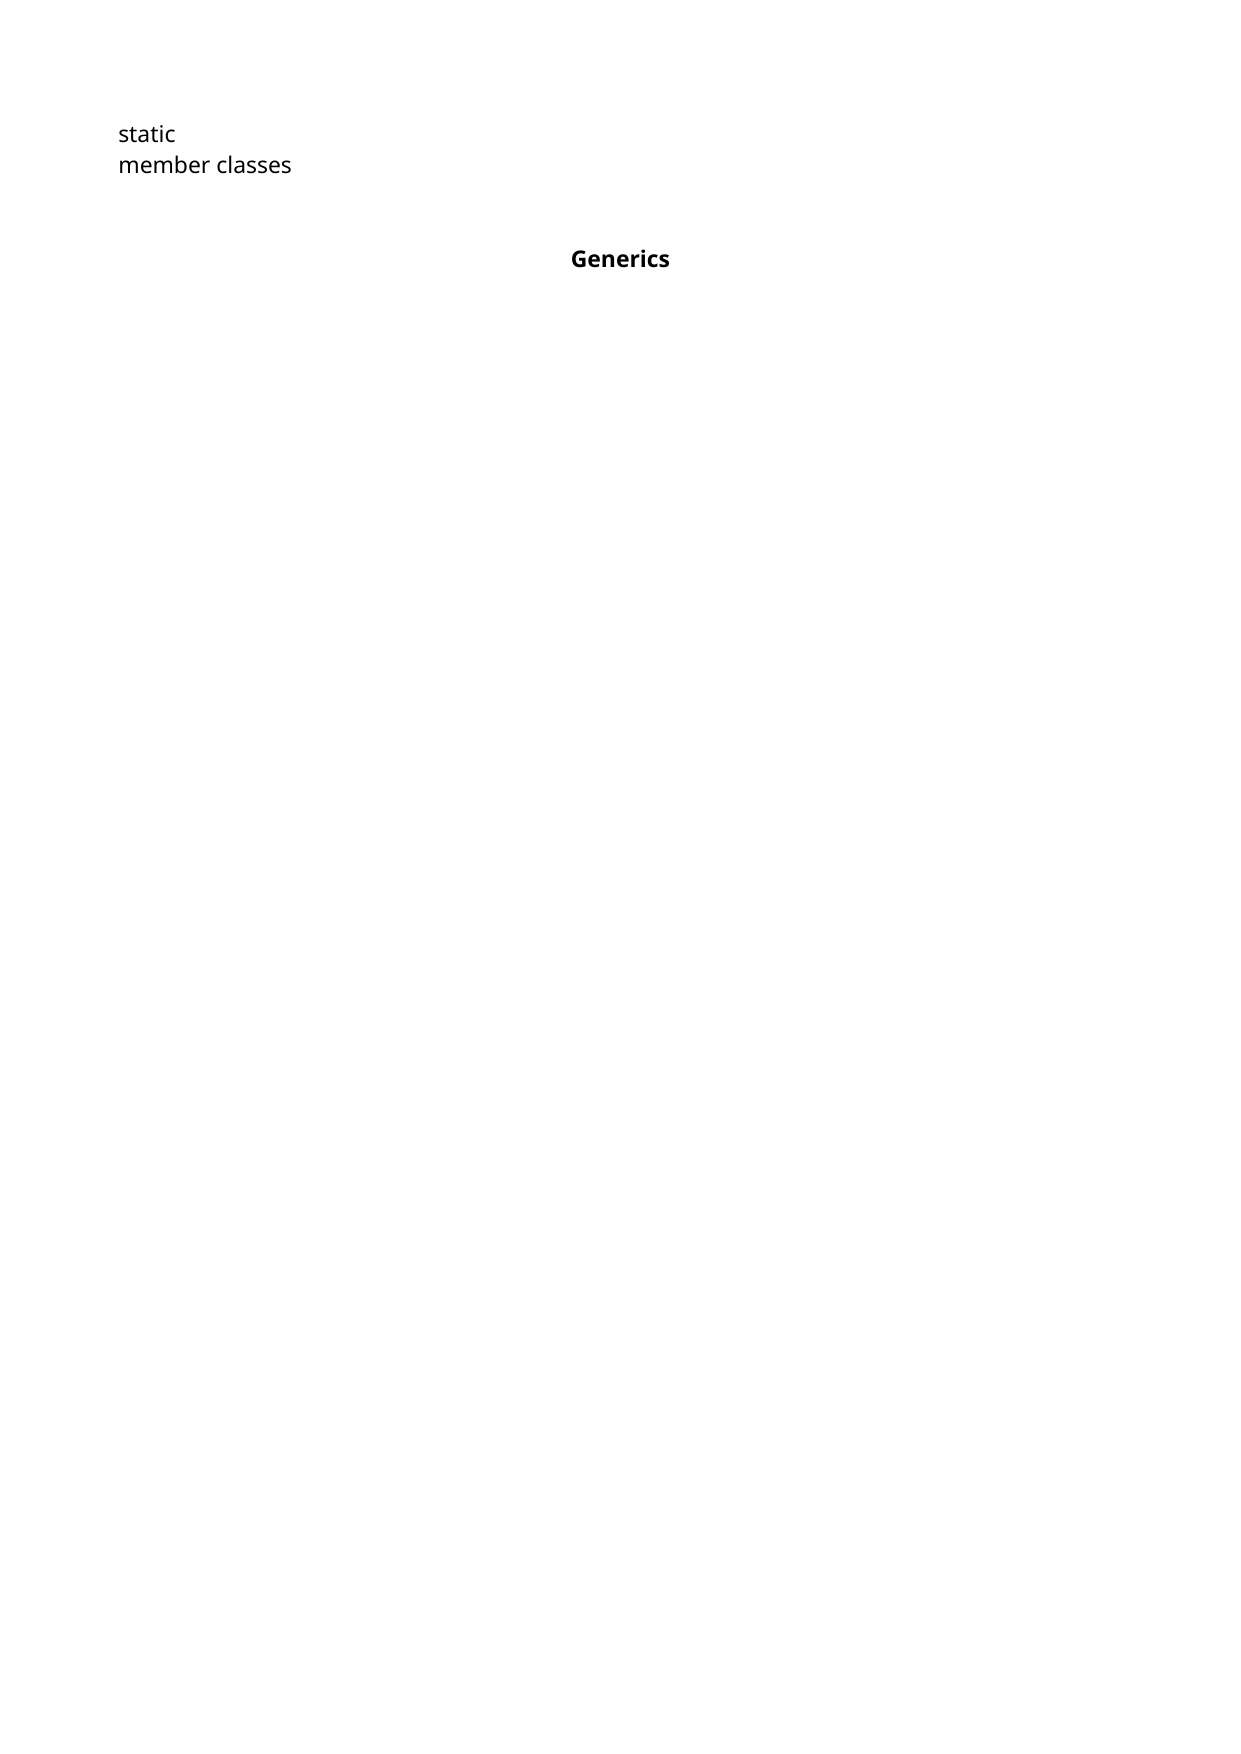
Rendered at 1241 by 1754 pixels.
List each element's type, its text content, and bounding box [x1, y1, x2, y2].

text static [118, 118, 1122, 149]
text Generics [118, 243, 1122, 274]
text member classes [118, 149, 1122, 181]
